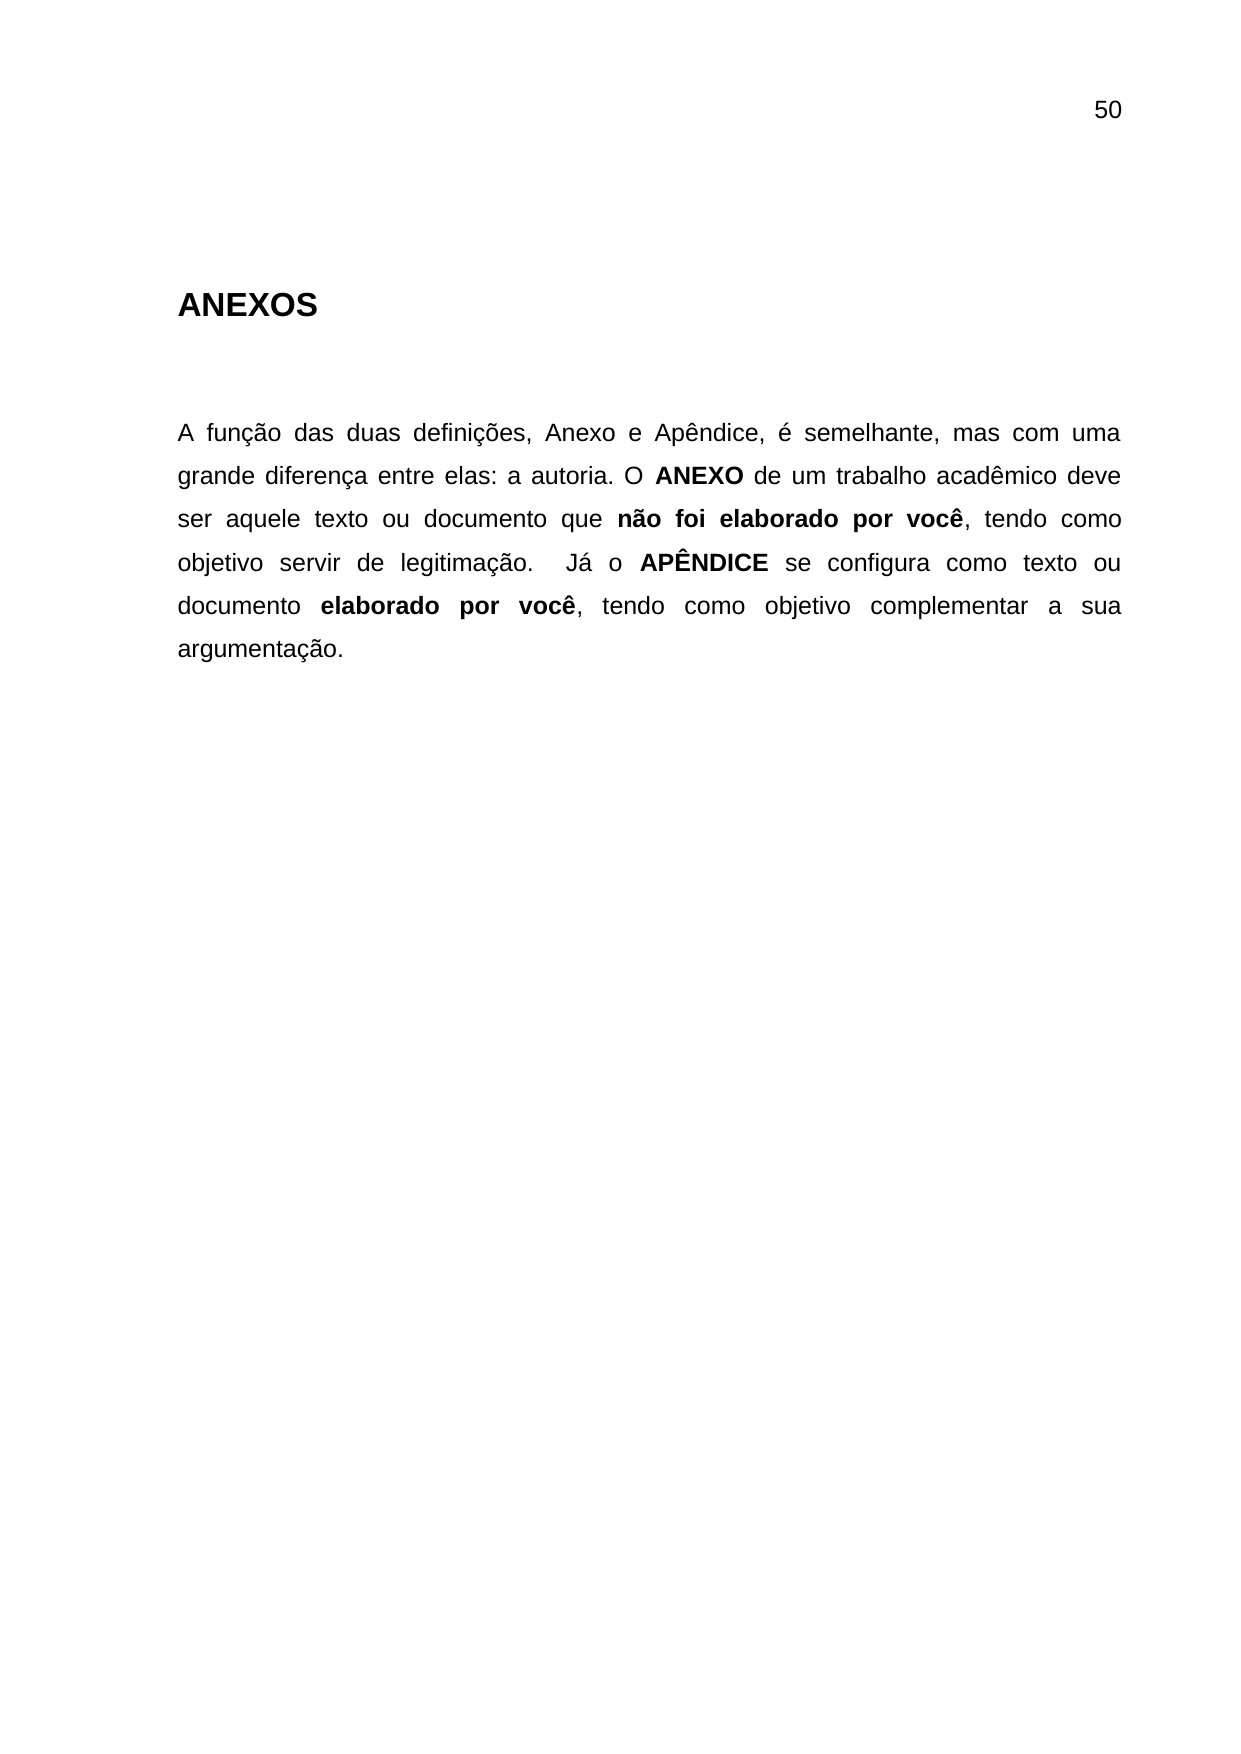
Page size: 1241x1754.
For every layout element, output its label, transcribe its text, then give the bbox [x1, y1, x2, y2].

text A função das duas definições, Anexo e Apêndice, é semelhante, mas com uma grande diferença entre elas: a autoria. O ANEXO de um trabalho acadêmico deve ser aquele texto ou documento que não foi elaborado por você, tendo como objetivo servir de legitimação. Já o APÊNDICE se configura como texto ou documento elaborado por você, tendo como objetivo complementar a sua argumentação. [177, 418, 1122, 662]
text ANEXOS [177, 286, 1122, 324]
